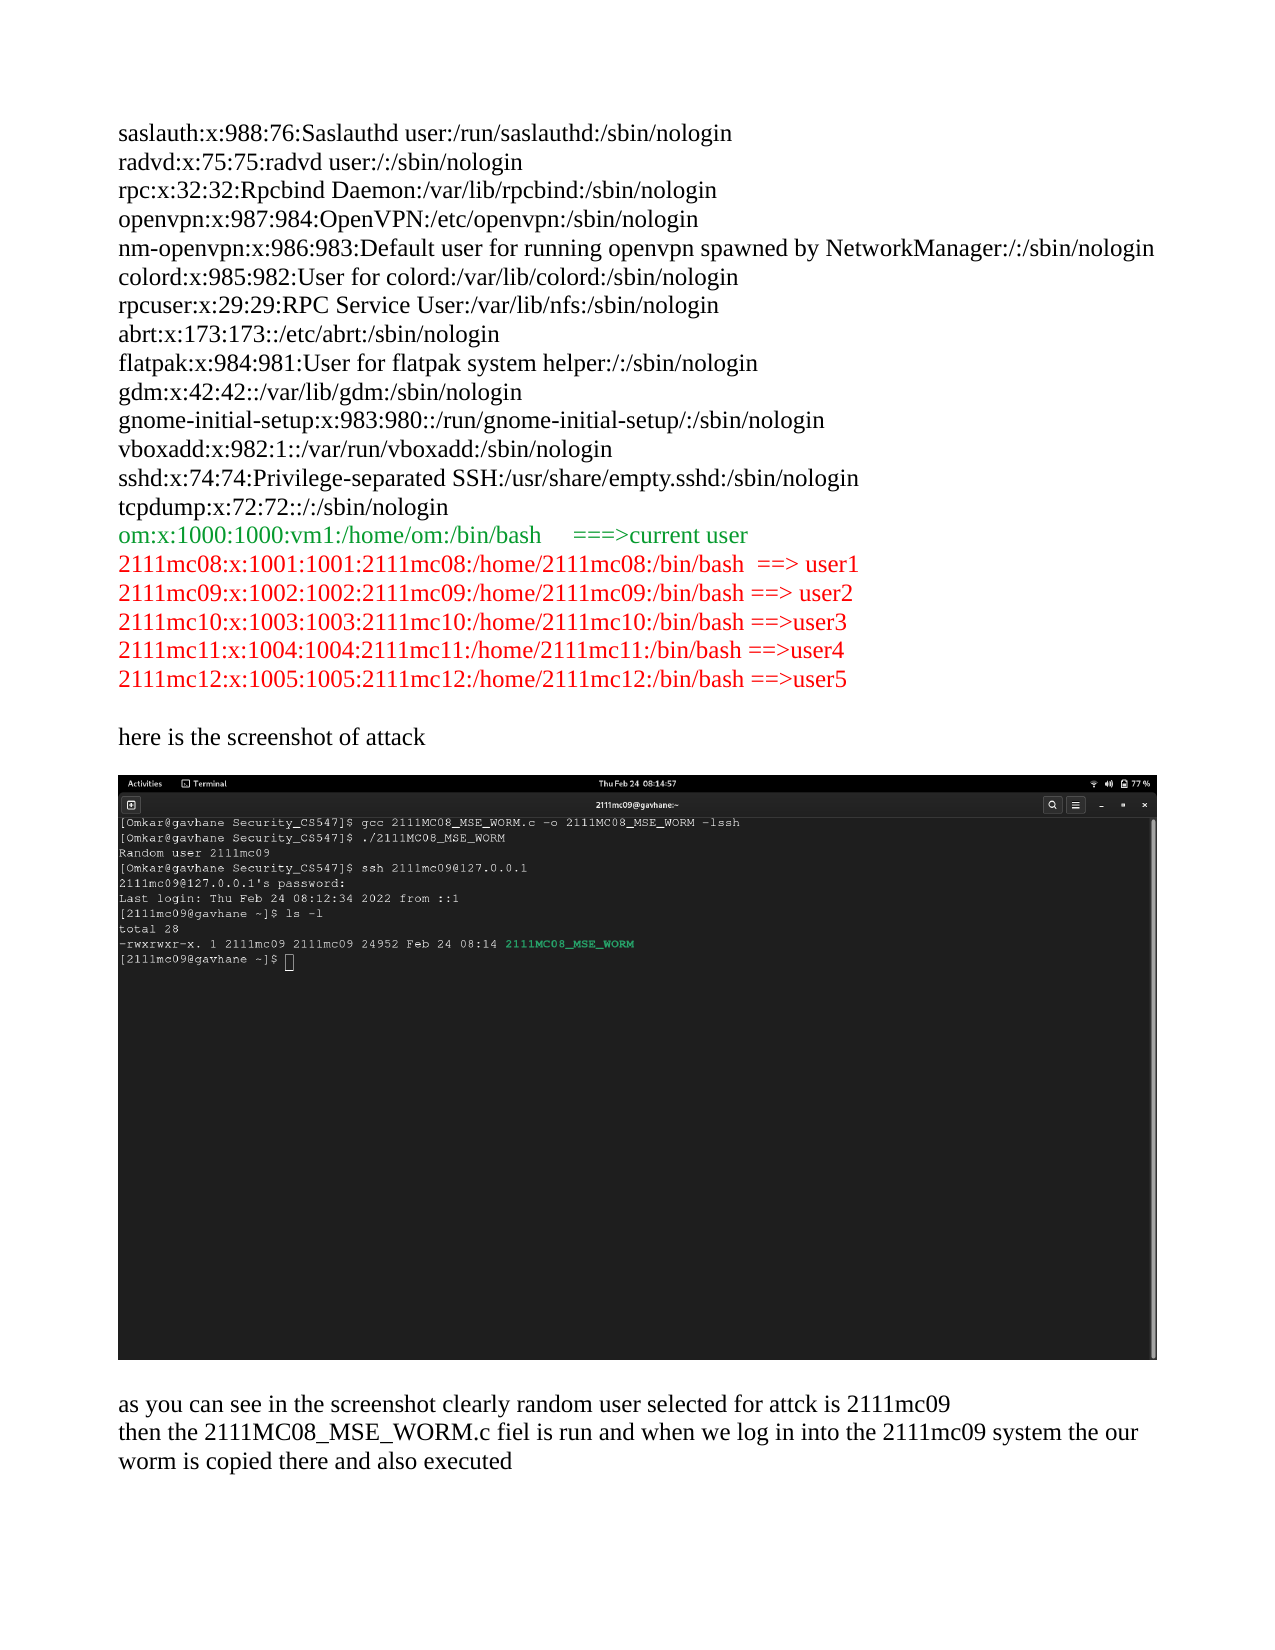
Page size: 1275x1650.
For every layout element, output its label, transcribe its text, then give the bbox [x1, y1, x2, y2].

text om:x:1000:1000:vm1:/home/om:/bin/bash ===>current user [118, 521, 1157, 549]
text then the 2111MC08_MSE_WORM.c fiel is run and when we log in into the 2111mc09 system the our worm is copied there and also executed [118, 1417, 1157, 1475]
text 2111mc09:x:1002:1002:2111mc09:/home/2111mc09:/bin/bash ==> user2 [118, 578, 1157, 607]
text sshd:x:74:74:Privilege-separated SSH:/usr/share/empty.sshd:/sbin/nologin [118, 463, 1157, 492]
text 2111mc11:x:1004:1004:2111mc11:/home/2111mc11:/bin/bash ==>user4 [118, 636, 1157, 664]
text radvd:x:75:75:radvd user:/:/sbin/nologin [118, 147, 1157, 176]
text rpc:x:32:32:Rpcbind Daemon:/var/lib/rpcbind:/sbin/nologin [118, 176, 1157, 204]
text abrt:x:173:173::/etc/abrt:/sbin/nologin [118, 319, 1157, 348]
text colord:x:985:982:User for colord:/var/lib/colord:/sbin/nologin [118, 262, 1157, 291]
text openvpn:x:987:984:OpenVPN:/etc/openvpn:/sbin/nologin [118, 204, 1157, 233]
text as you can see in the screenshot clearly random user selected for attck is 2111mc09 [118, 1389, 1157, 1417]
text here is the screenshot of attack [118, 722, 1157, 751]
picture [118, 775, 1157, 1360]
text tcpdump:x:72:72::/:/sbin/nologin [118, 492, 1157, 521]
text 2111mc12:x:1005:1005:2111mc12:/home/2111mc12:/bin/bash ==>user5 [118, 664, 1157, 693]
text flatpak:x:984:981:User for flatpak system helper:/:/sbin/nologin [118, 348, 1157, 377]
text vboxadd:x:982:1::/var/run/vboxadd:/sbin/nologin [118, 434, 1157, 463]
text nm-openvpn:x:986:983:Default user for running openvpn spawned by NetworkManager:/:/sbin/nologin [118, 233, 1157, 262]
text saslauth:x:988:76:Saslauthd user:/run/saslauthd:/sbin/nologin [118, 118, 1157, 147]
text gnome-initial-setup:x:983:980::/run/gnome-initial-setup/:/sbin/nologin [118, 406, 1157, 434]
text gdm:x:42:42::/var/lib/gdm:/sbin/nologin [118, 377, 1157, 406]
text 2111mc08:x:1001:1001:2111mc08:/home/2111mc08:/bin/bash ==> user1 [118, 549, 1157, 578]
text 2111mc10:x:1003:1003:2111mc10:/home/2111mc10:/bin/bash ==>user3 [118, 607, 1157, 636]
text rpcuser:x:29:29:RPC Service User:/var/lib/nfs:/sbin/nologin [118, 291, 1157, 319]
